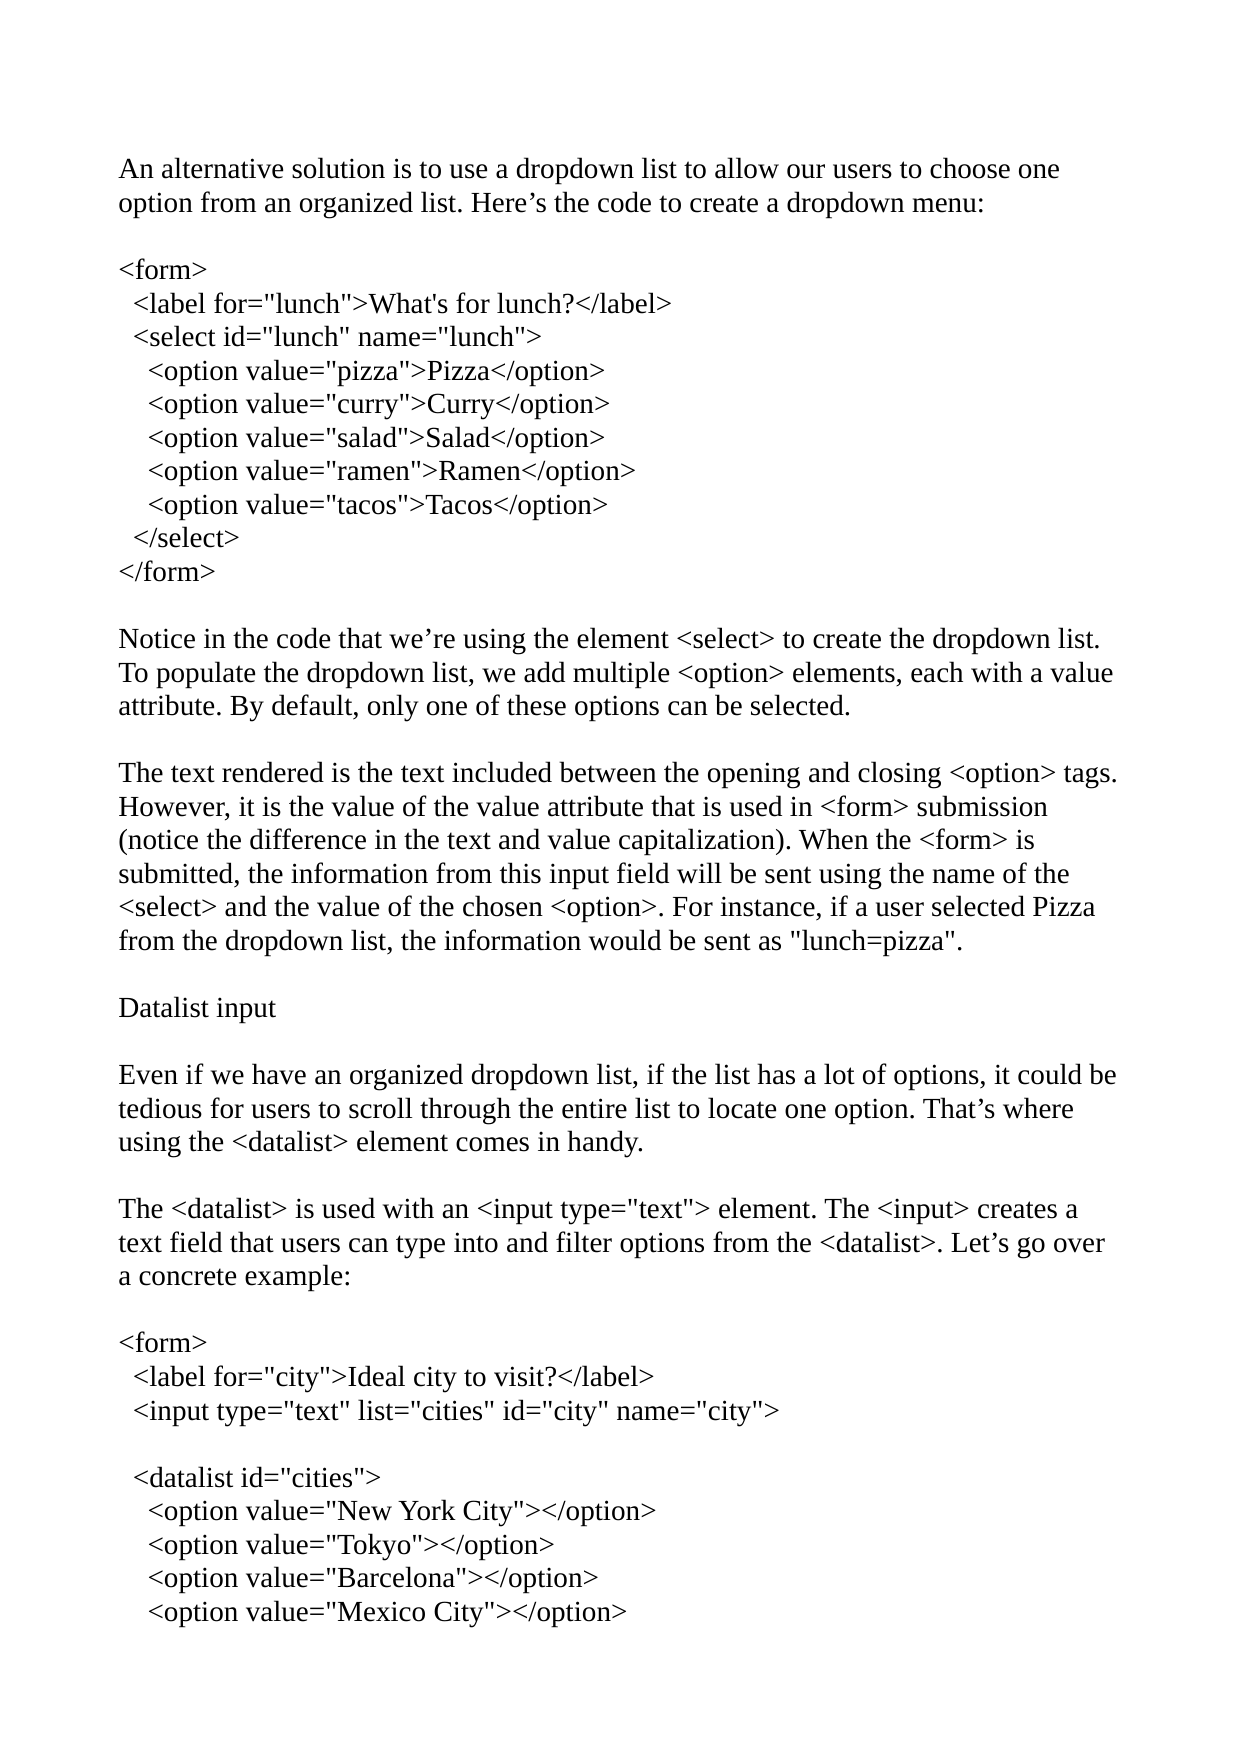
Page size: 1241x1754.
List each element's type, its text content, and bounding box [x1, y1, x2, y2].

text </select> [118, 521, 1122, 554]
text <option value="ramen">Ramen</option> [118, 453, 1122, 487]
text Even if we have an organized dropdown list, if the list has a lot of options, it could be tedious for users to scroll through the entire list to locate one option. That’s where using the <datalist> element comes in handy. [118, 1057, 1122, 1158]
text <label for="city">Ideal city to visit?</label> [118, 1359, 1122, 1393]
text <label for="lunch">What's for lunch?</label> [118, 286, 1122, 319]
text <select id="lunch" name="lunch"> [118, 319, 1122, 353]
text <form> [118, 252, 1122, 286]
text Notice in the code that we’re using the element <select> to create the dropdown list. To populate the dropdown list, we add multiple <option> elements, each with a value attribute. By default, only one of these options can be selected. [118, 621, 1122, 722]
text Datalist input [118, 990, 1122, 1024]
text <input type="text" list="cities" id="city" name="city"> [118, 1393, 1122, 1426]
text <option value="curry">Curry</option> [118, 386, 1122, 420]
text <option value="Tokyo"></option> [118, 1527, 1122, 1560]
text <option value="New York City"></option> [118, 1493, 1122, 1527]
text <option value="pizza">Pizza</option> [118, 353, 1122, 386]
text <datalist id="cities"> [118, 1460, 1122, 1493]
text The text rendered is the text included between the opening and closing <option> tags. However, it is the value of the value attribute that is used in <form> submission (notice the difference in the text and value capitalization). When the <form> is submitted, the information from this input field will be sent using the name of the <select> and the value of the chosen <option>. For instance, if a user selected Pizza from the dropdown list, the information would be sent as "lunch=pizza". [118, 755, 1122, 957]
text <option value="salad">Salad</option> [118, 420, 1122, 453]
text <form> [118, 1326, 1122, 1359]
text <option value="Mexico City"></option> [118, 1594, 1122, 1627]
text <option value="tacos">Tacos</option> [118, 487, 1122, 521]
text </form> [118, 554, 1122, 588]
text The <datalist> is used with an <input type="text"> element. The <input> creates a text field that users can type into and filter options from the <datalist>. Let’s go over a concrete example: [118, 1191, 1122, 1292]
text <option value="Barcelona"></option> [118, 1560, 1122, 1594]
text An alternative solution is to use a dropdown list to allow our users to choose one option from an organized list. Here’s the code to create a dropdown menu: [118, 152, 1122, 219]
